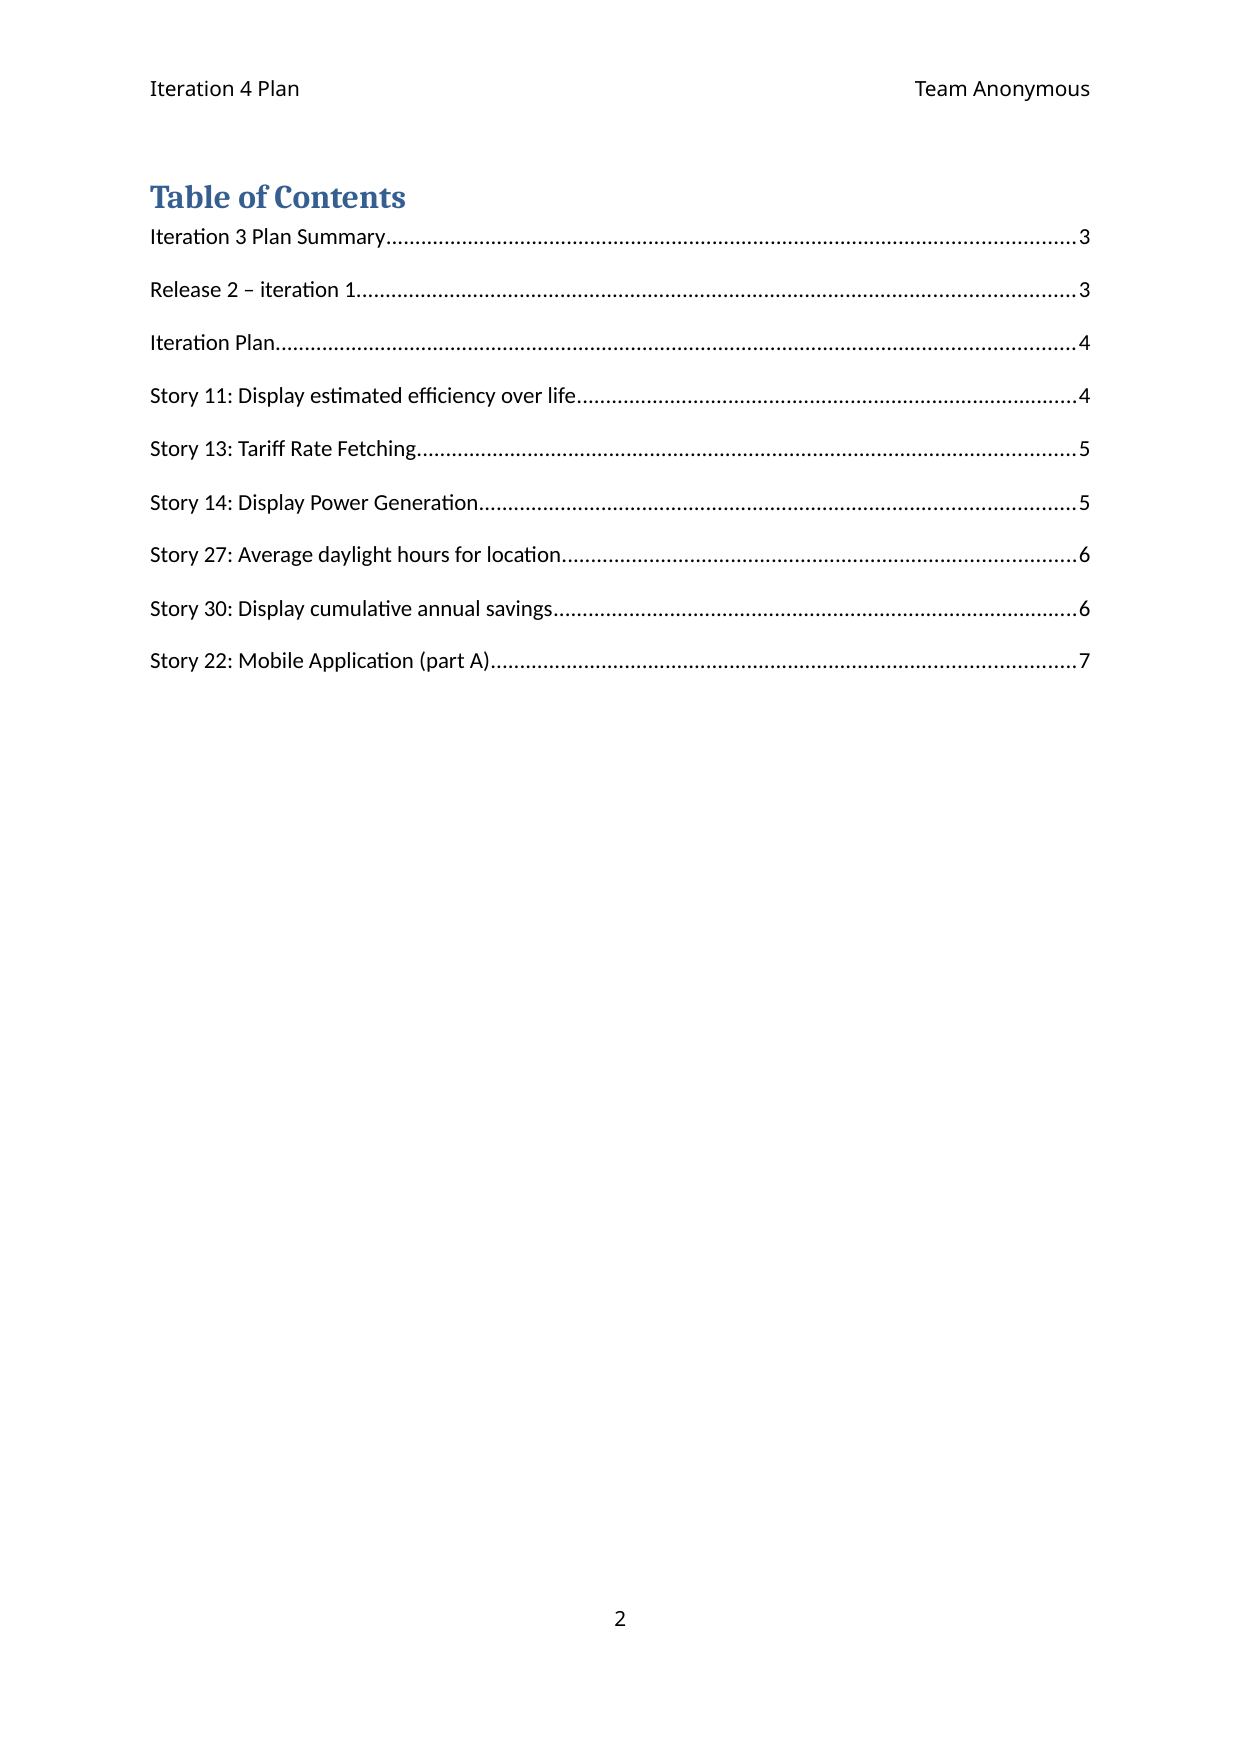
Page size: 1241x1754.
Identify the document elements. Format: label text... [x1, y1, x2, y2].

text Iteration Plan 4 [150, 328, 1090, 357]
text Story 13: Tariff Rate Fetching 5 [150, 434, 1090, 463]
text Iteration 3 Plan Summary 3 [150, 222, 1090, 251]
text Story 30: Display cumulative annual savings 6 [150, 594, 1090, 622]
text Story 14: Display Power Generation 5 [150, 488, 1090, 516]
subtitle Table of Contents [150, 178, 1090, 217]
text Story 22: Mobile Application (part A) 7 [150, 647, 1090, 675]
text Story 27: Average daylight hours for location 6 [150, 541, 1090, 569]
text Story 11: Display estimated efficiency over life 4 [150, 382, 1090, 409]
text Release 2 – iteration 1. 3 [150, 276, 1090, 303]
